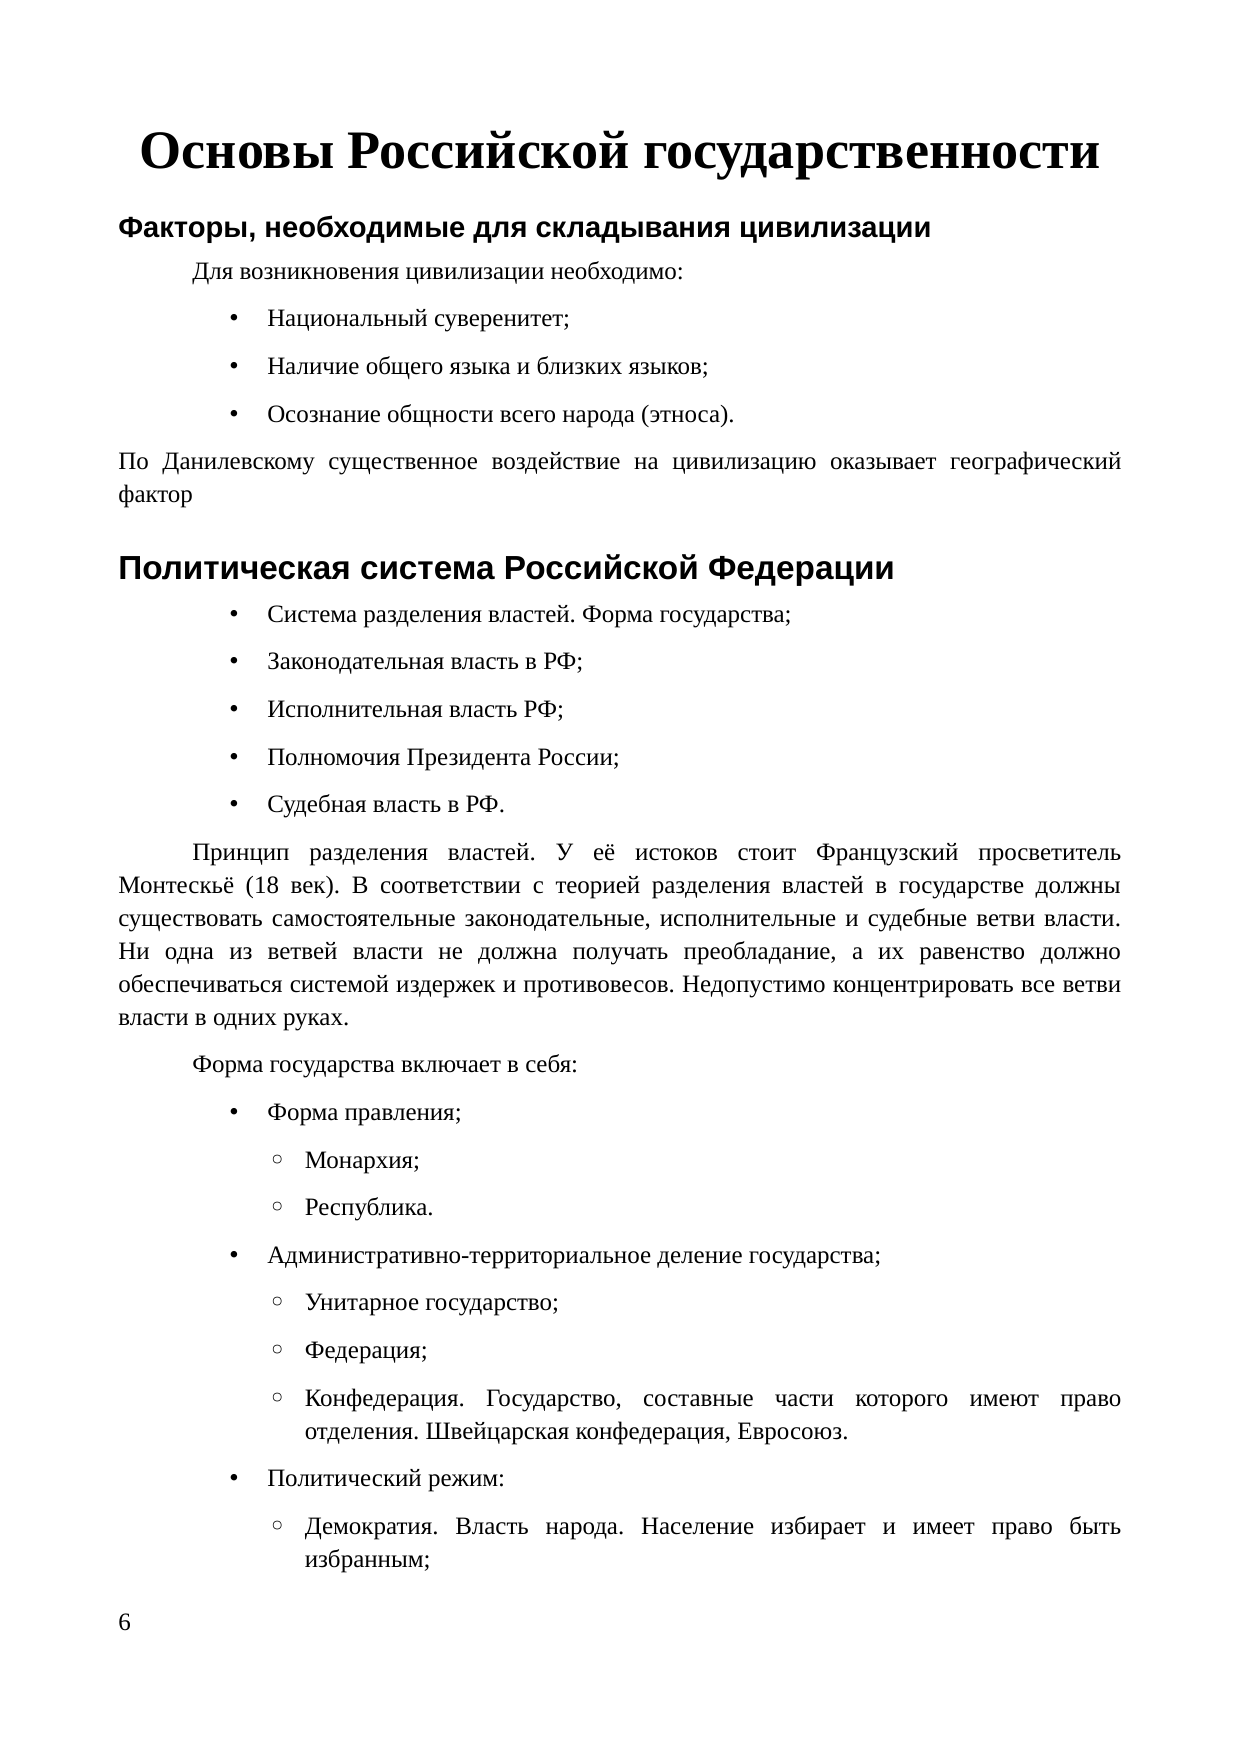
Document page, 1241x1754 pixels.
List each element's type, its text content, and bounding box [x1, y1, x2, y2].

list Федерация; [267, 1335, 1122, 1364]
subtitle Факторы, необходимые для складывания цивилизации [118, 210, 1122, 243]
list Полномочия Президента России; [229, 742, 1122, 770]
text Принцип разделения властей. У её истоков стоит Французский просветитель Монтескьё (18 век). В соответствии с теорией разделения властей в государстве должны существовать самостоятельные законодательные, исполнительные и судебные ветви власти. Ни одна из ветвей власти не должна получать преобладание, а их равенство должно обеспечиваться системой издержек и противовесов. Недопустимо концентрировать все ветви власти в одних руках. [118, 837, 1122, 1031]
list Политический режим: [229, 1463, 1122, 1492]
list Форма правления; [229, 1097, 1122, 1126]
subtitle Политическая система Российской Федерации [118, 548, 1122, 586]
list Монархия; [267, 1145, 1122, 1173]
list Осознание общности всего народа (этноса). [229, 399, 1122, 427]
list Административно-территориальное деление государства; [229, 1240, 1122, 1269]
text Форма государства включает в себя: [118, 1049, 1122, 1078]
list Унитарное государство; [267, 1287, 1122, 1316]
list Законодательная власть в РФ; [229, 646, 1122, 675]
list Демократия. Власть народа. Население избирает и имеет право быть избранным; [267, 1511, 1122, 1573]
list Наличие общего языка и близких языков; [229, 351, 1122, 380]
text По Данилевскому существенное воздействие на цивилизацию оказывает географический фактор [118, 446, 1122, 508]
list Исполнительная власть РФ; [229, 694, 1122, 723]
list Система разделения властей. Форма государства; [229, 599, 1122, 627]
list Судебная власть в РФ. [229, 789, 1122, 818]
list Конфедерация. Государство, составные части которого имеют право отделения. Швейцарская конфедерация, Евросоюз. [267, 1383, 1122, 1444]
text Для возникновения цивилизации необходимо: [118, 256, 1122, 285]
list Республика. [267, 1192, 1122, 1221]
list Национальный суверенитет; [229, 303, 1122, 332]
